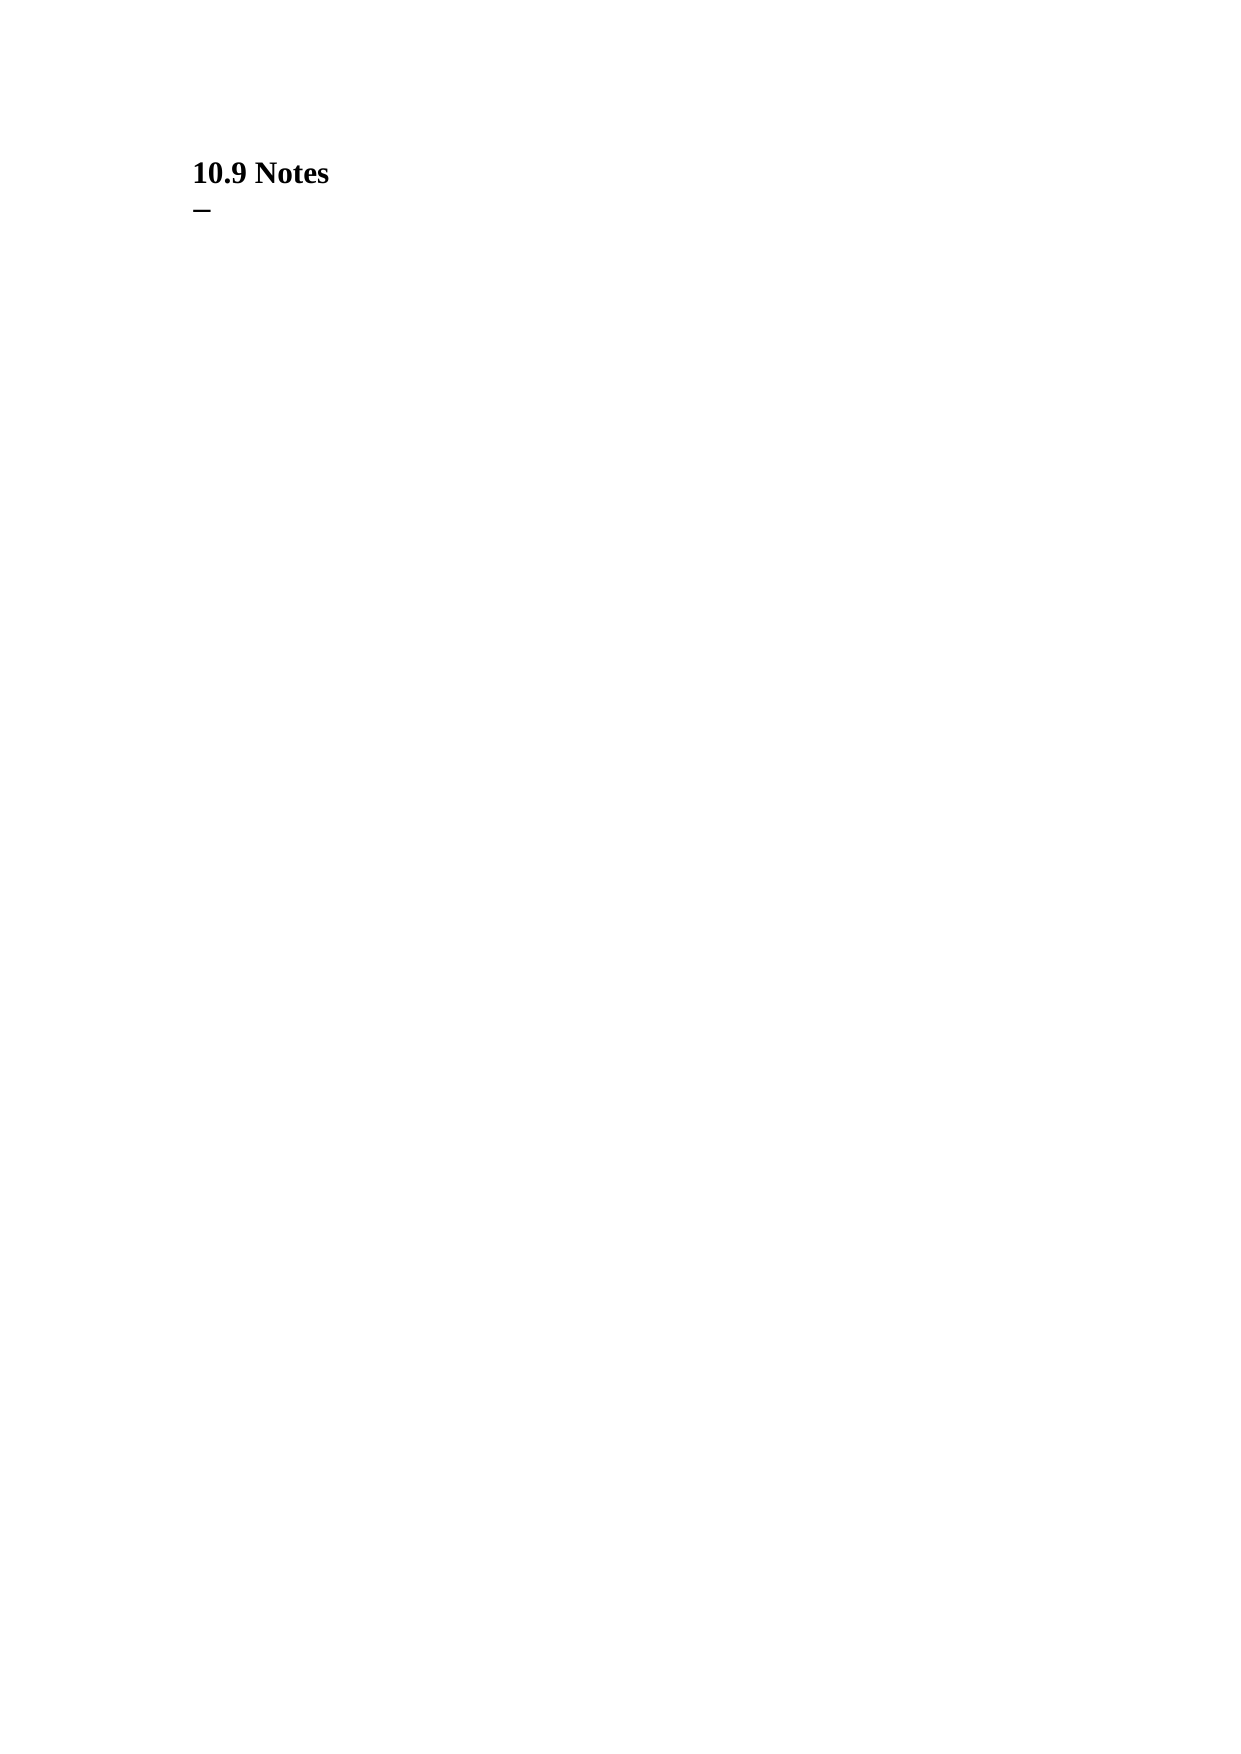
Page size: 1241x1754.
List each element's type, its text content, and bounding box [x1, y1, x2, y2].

text 10.9 Notes [118, 154, 1122, 190]
